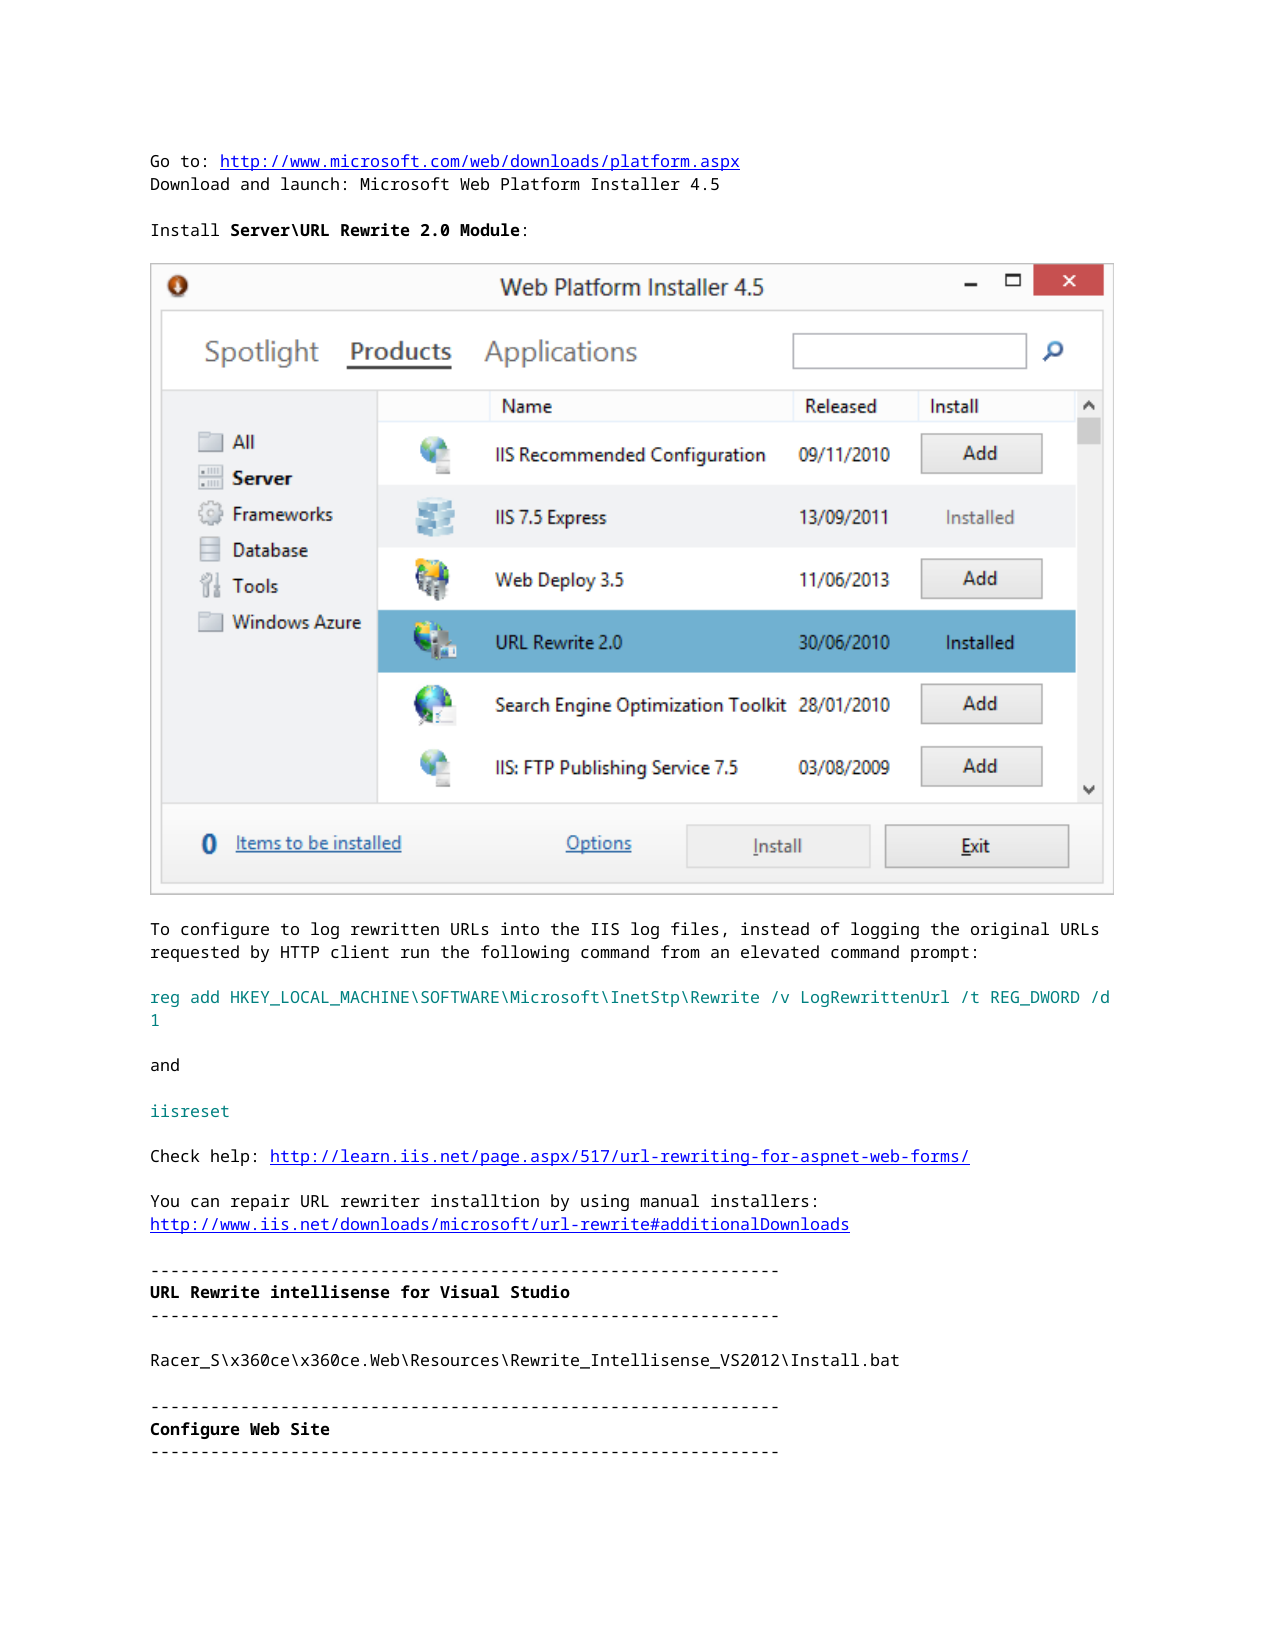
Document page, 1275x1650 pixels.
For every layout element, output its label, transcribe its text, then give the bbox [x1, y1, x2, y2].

text iisreset [150, 1099, 1125, 1122]
text reg add HKEY_LOCAL_MACHINE\SOFTWARE\Microsoft\InetStp\Rewrite /v LogRewrittenUrl /t REG_DWORD /d 1 [150, 986, 1125, 1031]
text Download and launch: Microsoft Web Platform Installer 4.5 [150, 173, 1125, 195]
text URL Rewrite intellisense for Visual Studio [150, 1281, 1125, 1303]
text --------------------------------------------------------------- [150, 1394, 1125, 1417]
text --------------------------------------------------------------- [150, 1258, 1125, 1281]
text Check help: http://learn.iis.net/page.aspx/517/url-rewriting-for-aspnet-web-forms/ [150, 1144, 1125, 1167]
text You can repair URL rewriter installtion by using manual installers: http://www.iis.net/downloads/microsoft/url-rewrite#additionalDownloads [150, 1190, 1125, 1235]
text To configure to log rewritten URLs into the IIS log files, instead of logging the original URLs requested by HTTP client run the following command from an elevated command prompt: [150, 917, 1125, 963]
text and [150, 1054, 1125, 1076]
text Go to: http://www.microsoft.com/web/downloads/platform.aspx [150, 150, 1125, 173]
text --------------------------------------------------------------- [150, 1440, 1125, 1462]
text Racer_S\x360ce\x360ce.Web\Resources\Rewrite_Intellisense_VS2012\Install.bat [150, 1349, 1125, 1372]
text --------------------------------------------------------------- [150, 1303, 1125, 1326]
picture [150, 263, 1114, 895]
text Install Server\URL Rewrite 2.0 Module: [150, 218, 1125, 241]
text Configure Web Site [150, 1417, 1125, 1440]
